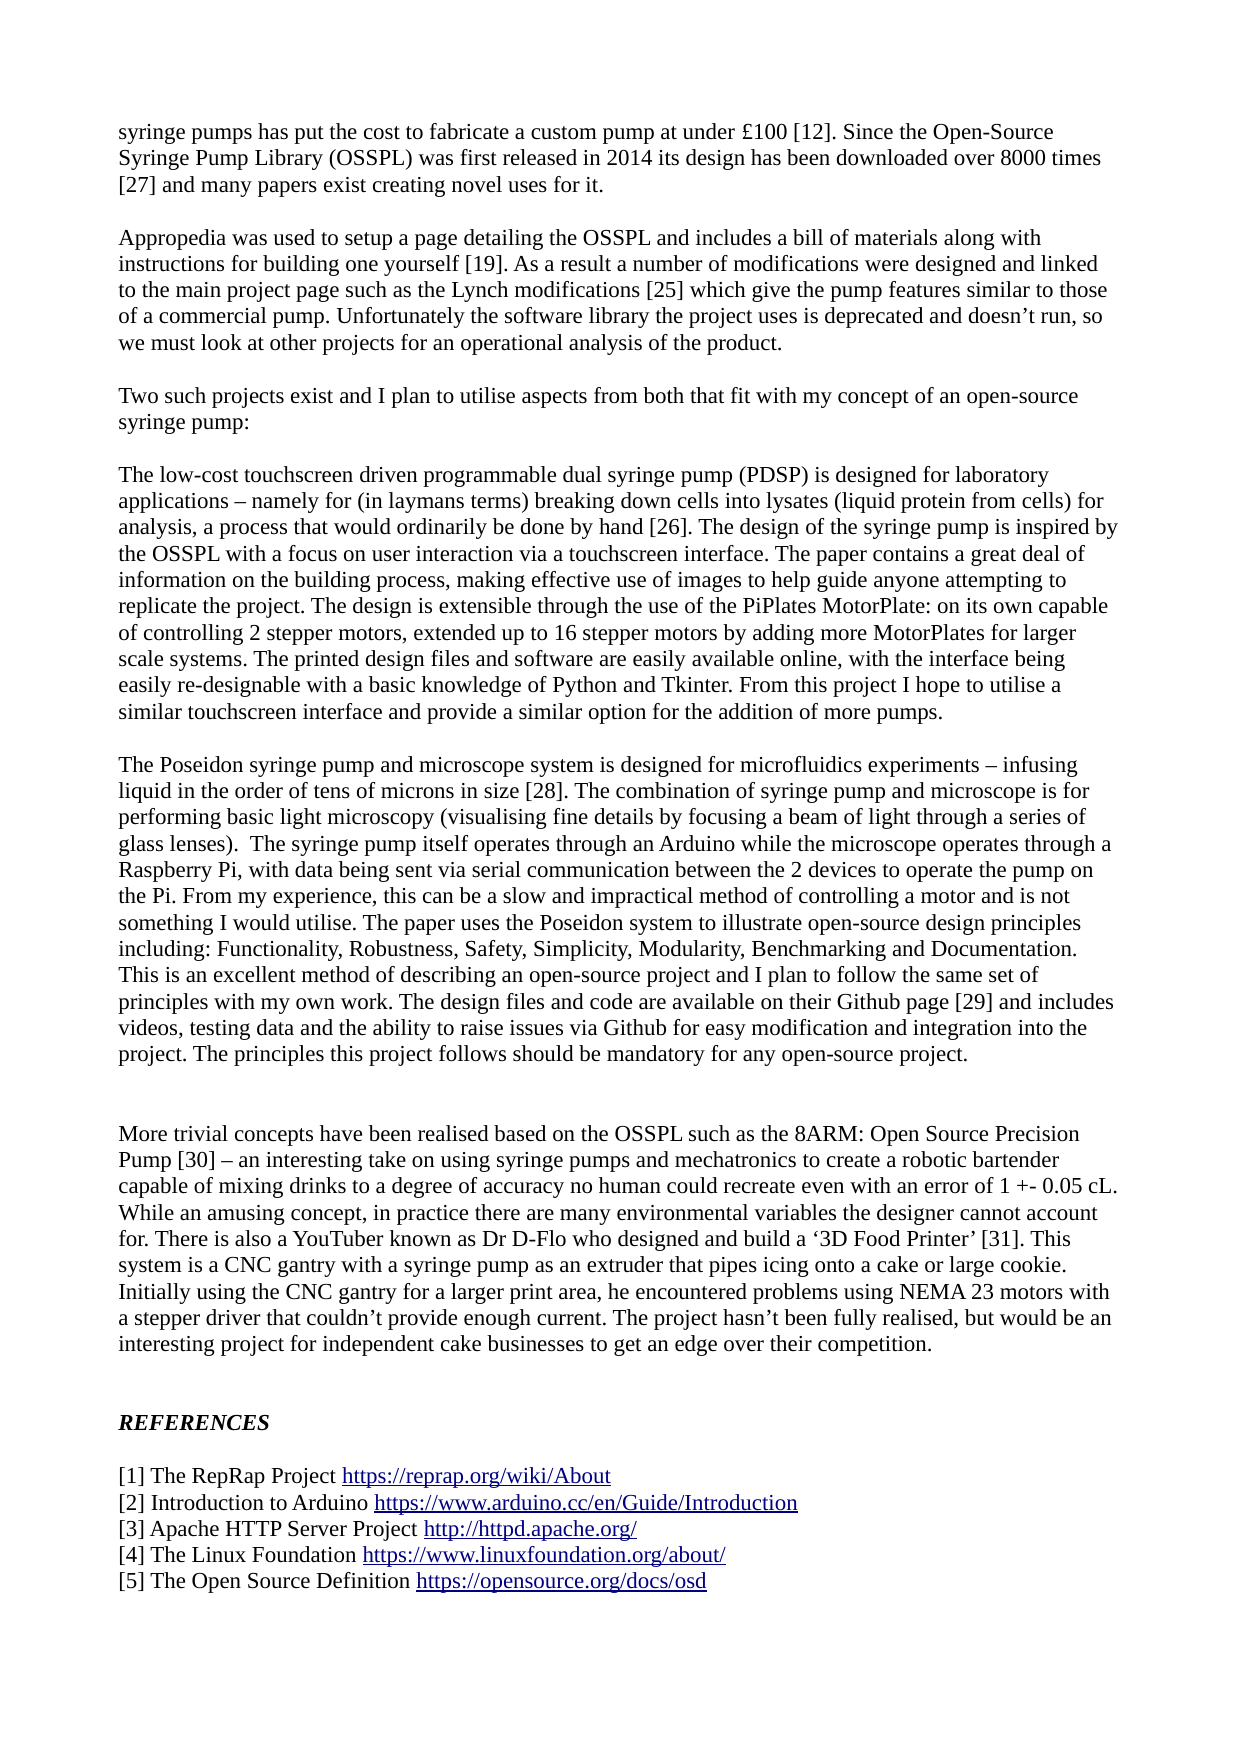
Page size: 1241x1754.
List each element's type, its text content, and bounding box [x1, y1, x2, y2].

text [2] Introduction to Arduino https://www.arduino.cc/en/Guide/Introduction [118, 1488, 1122, 1515]
text Two such projects exist and I plan to utilise aspects from both that fit with my concept of an open-source syringe pump: [118, 382, 1122, 434]
text The Poseidon syringe pump and microscope system is designed for microfluidics experiments – infusing liquid in the order of tens of microns in size [28]. The combination of syringe pump and microscope is for performing basic light microscopy (visualising fine details by focusing a beam of light through a series of glass lenses). The syringe pump itself operates through an Arduino while the microscope operates through a Raspberry Pi, with data being sent via serial communication between the 2 devices to operate the pump on the Pi. From my experience, this can be a slow and impractical method of controlling a motor and is not something I would utilise. The paper uses the Poseidon system to illustrate open-source design principles including: Functionality, Robustness, Safety, Simplicity, Modularity, Benchmarking and Documentation. This is an excellent method of describing an open-source project and I plan to follow the same set of principles with my own work. The design files and code are available on their Github page [29] and includes videos, testing data and the ability to raise issues via Github for easy modification and integration into the project. The principles this project follows should be mandatory for any open-source project. [118, 751, 1122, 1067]
text [3] Apache HTTP Server Project http://httpd.apache.org/ [118, 1515, 1122, 1541]
text REFERENCES [118, 1409, 1122, 1436]
text Appropedia was used to setup a page detailing the OSSPL and includes a bill of materials along with instructions for building one yourself [19]. As a result a number of modifications were designed and linked to the main project page such as the Lynch modifications [25] which give the pump features similar to those of a commercial pump. Unfortunately the software library the project uses is deprecated and doesn’t run, so we must look at other projects for an operational analysis of the product. [118, 223, 1122, 355]
text [1] The RepRap Project https://reprap.org/wiki/About [118, 1462, 1122, 1488]
text The low-cost touchscreen driven programmable dual syringe pump (PDSP) is designed for laboratory applications – namely for (in laymans terms) breaking down cells into lysates (liquid protein from cells) for analysis, a process that would ordinarily be done by hand [26]. The design of the syringe pump is inspired by the OSSPL with a focus on user interaction via a touchscreen interface. The paper contains a great deal of information on the building process, making effective use of images to help guide anyone attempting to replicate the project. The design is extensible through the use of the PiPlates MotorPlate: on its own capable of controlling 2 stepper motors, extended up to 16 stepper motors by adding more MotorPlates for larger scale systems. The printed design files and software are easily available online, with the interface being easily re-designable with a basic knowledge of Python and Tkinter. From this project I hope to utilise a similar touchscreen interface and provide a similar option for the addition of more pumps. [118, 461, 1122, 724]
text [4] The Linux Foundation https://www.linuxfoundation.org/about/ [118, 1541, 1122, 1568]
text More trivial concepts have been realised based on the OSSPL such as the 8ARM: Open Source Precision Pump [30] – an interesting take on using syringe pumps and mechatronics to create a robotic bartender capable of mixing drinks to a degree of accuracy no human could recreate even with an error of 1 +- 0.05 cL. While an amusing concept, in practice there are many environmental variables the designer cannot account for. There is also a YouTuber known as Dr D-Flo who designed and build a ‘3D Food Printer’ [31]. This system is a CNC gantry with a syringe pump as an extruder that pipes icing onto a cake or large cookie. Initially using the CNC gantry for a larger print area, he encountered problems using NEMA 23 motors with a stepper driver that couldn’t provide enough current. The project hasn’t been fully realised, but would be an interesting project for independent cake businesses to get an edge over their competition. [118, 1119, 1122, 1357]
text syringe pumps has put the cost to fabricate a custom pump at under £100 [12]. Since the Open-Source Syringe Pump Library (OSSPL) was first released in 2014 its design has been downloaded over 8000 times [27] and many papers exist creating novel uses for it. [118, 118, 1122, 197]
text [5] The Open Source Definition https://opensource.org/docs/osd [118, 1568, 1122, 1594]
